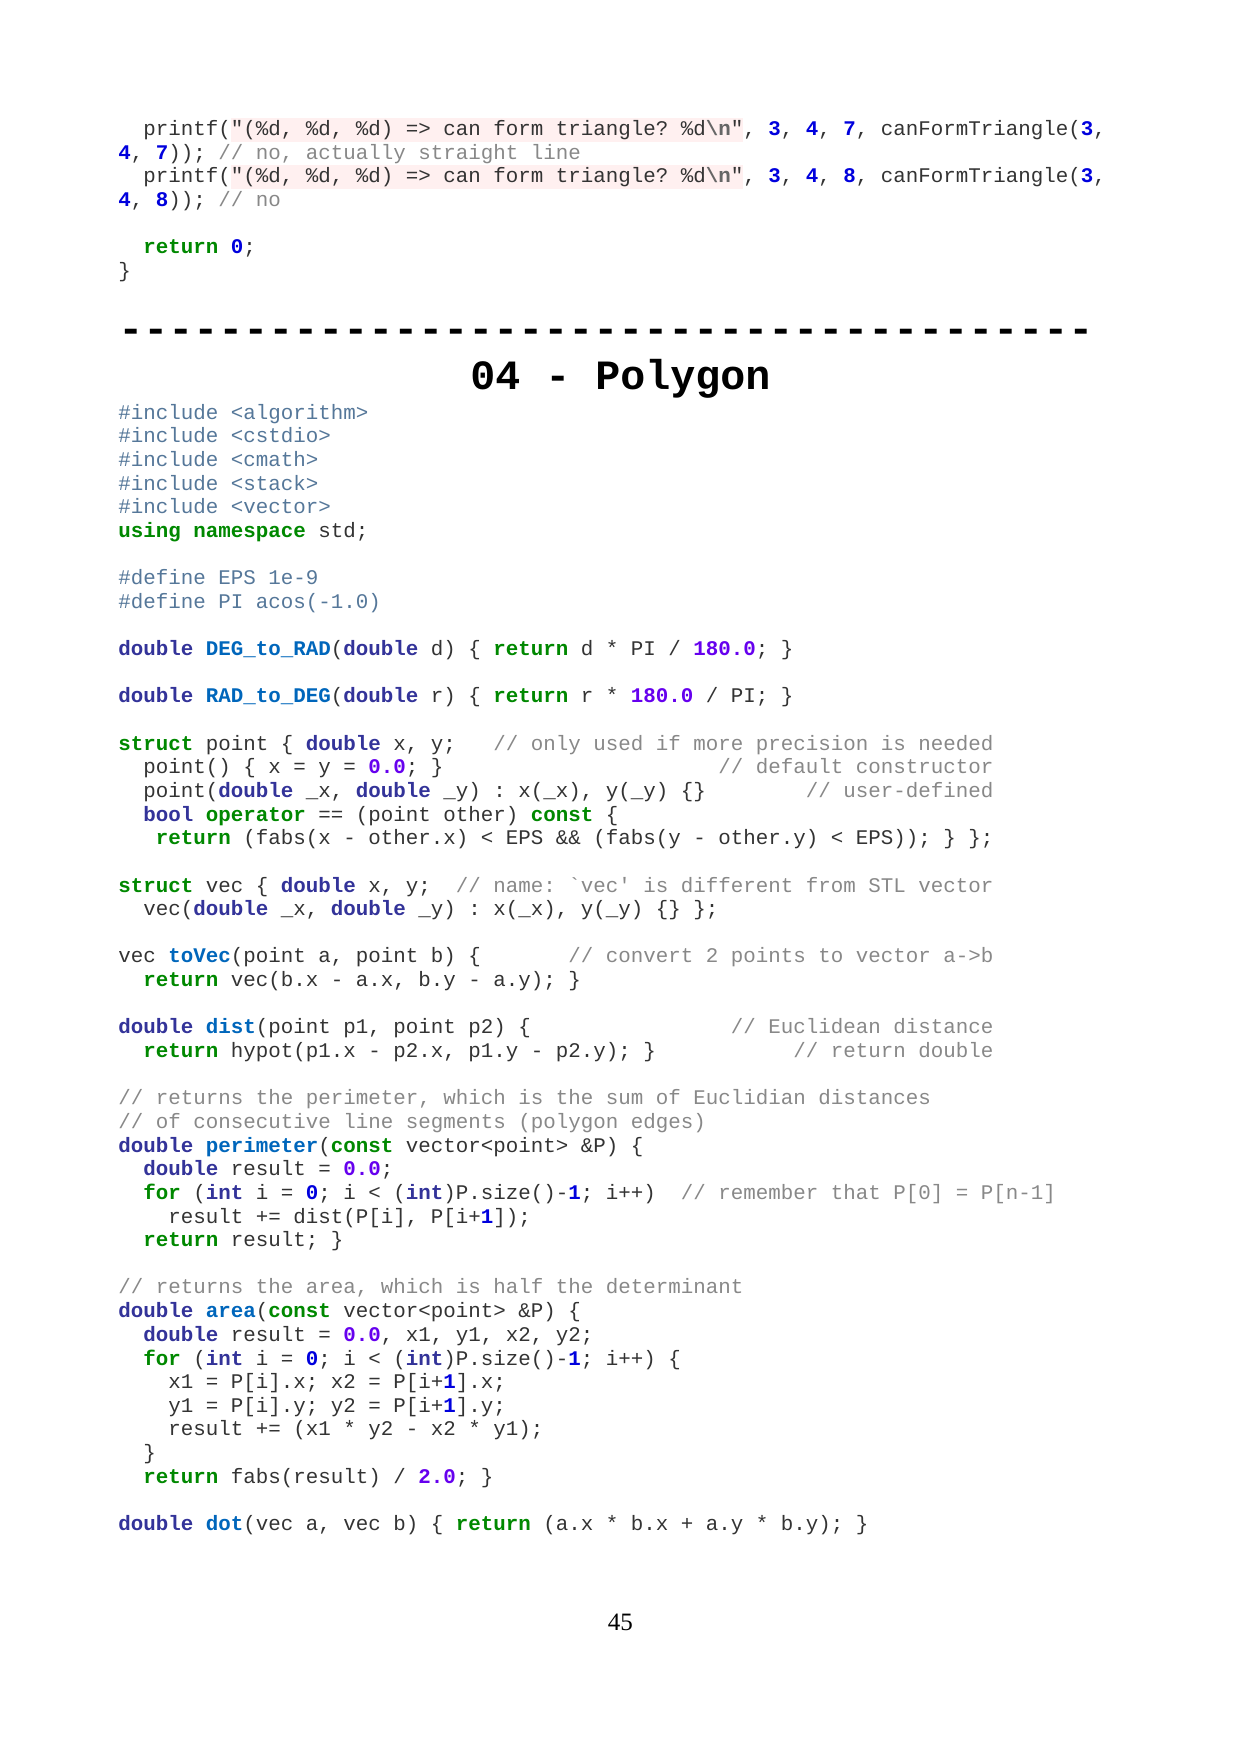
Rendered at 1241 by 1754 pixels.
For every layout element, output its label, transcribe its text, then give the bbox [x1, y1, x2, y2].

text #include <stack> [118, 473, 1122, 496]
text #define EPS 1e-9 [118, 567, 1122, 591]
text #include <algorithm> [118, 402, 1122, 425]
text for (int i = 0; i < (int)P.size()-1; i++) // remember that P[0] = P[n-1] [118, 1182, 1122, 1206]
text #include <vector> [118, 496, 1122, 520]
text return hypot(p1.x - p2.x, p1.y - p2.y); } // return double [118, 1040, 1122, 1064]
text bool operator == (point other) const { [118, 804, 1122, 827]
text vec(double _x, double _y) : x(_x), y(_y) {} }; [118, 898, 1122, 922]
text result += (x1 * y2 - x2 * y1); [118, 1418, 1122, 1442]
text printf("(%d, %d, %d) => can form triangle? %d\n", 3, 4, 7, canFormTriangle(3, 4, 7)); // no, actually straight line [118, 118, 1122, 165]
text double RAD_to_DEG(double r) { return r * 180.0 / PI; } [118, 685, 1122, 709]
text return (fabs(x - other.x) < EPS && (fabs(y - other.y) < EPS)); } }; [118, 827, 1122, 851]
text --------------------------------------- [118, 307, 1122, 354]
text for (int i = 0; i < (int)P.size()-1; i++) { [118, 1347, 1122, 1371]
text vec toVec(point a, point b) { // convert 2 points to vector a->b [118, 946, 1122, 969]
text x1 = P[i].x; x2 = P[i+1].x; [118, 1371, 1122, 1395]
text result += dist(P[i], P[i+1]); [118, 1206, 1122, 1229]
text double DEG_to_RAD(double d) { return d * PI / 180.0; } [118, 638, 1122, 662]
text #include <cmath> [118, 449, 1122, 473]
text double perimeter(const vector<point> &P) { [118, 1135, 1122, 1158]
text double dot(vec a, vec b) { return (a.x * b.x + a.y * b.y); } [118, 1513, 1122, 1537]
text #define PI acos(-1.0) [118, 591, 1122, 614]
text printf("(%d, %d, %d) => can form triangle? %d\n", 3, 4, 8, canFormTriangle(3, 4, 8)); // no [118, 165, 1122, 213]
text double area(const vector<point> &P) { [118, 1300, 1122, 1324]
text y1 = P[i].y; y2 = P[i+1].y; [118, 1395, 1122, 1418]
text } [118, 1442, 1122, 1466]
text return 0; [118, 236, 1122, 260]
text } [118, 260, 1122, 284]
text double result = 0.0, x1, y1, x2, y2; [118, 1324, 1122, 1347]
text #include <cstdio> [118, 425, 1122, 449]
text point(double _x, double _y) : x(_x), y(_y) {} // user-defined [118, 780, 1122, 804]
text return result; } [118, 1229, 1122, 1253]
text struct point { double x, y; // only used if more precision is needed [118, 733, 1122, 756]
text return vec(b.x - a.x, b.y - a.y); } [118, 969, 1122, 993]
text point() { x = y = 0.0; } // default constructor [118, 756, 1122, 780]
text // of consecutive line segments (polygon edges) [118, 1111, 1122, 1135]
text double result = 0.0; [118, 1158, 1122, 1182]
text double dist(point p1, point p2) { // Euclidean distance [118, 1016, 1122, 1040]
text // returns the area, which is half the determinant [118, 1277, 1122, 1300]
text 04 - Polygon [118, 354, 1122, 402]
text return fabs(result) / 2.0; } [118, 1466, 1122, 1489]
text struct vec { double x, y; // name: `vec' is different from STL vector [118, 874, 1122, 898]
text // returns the perimeter, which is the sum of Euclidian distances [118, 1087, 1122, 1111]
text using namespace std; [118, 520, 1122, 543]
